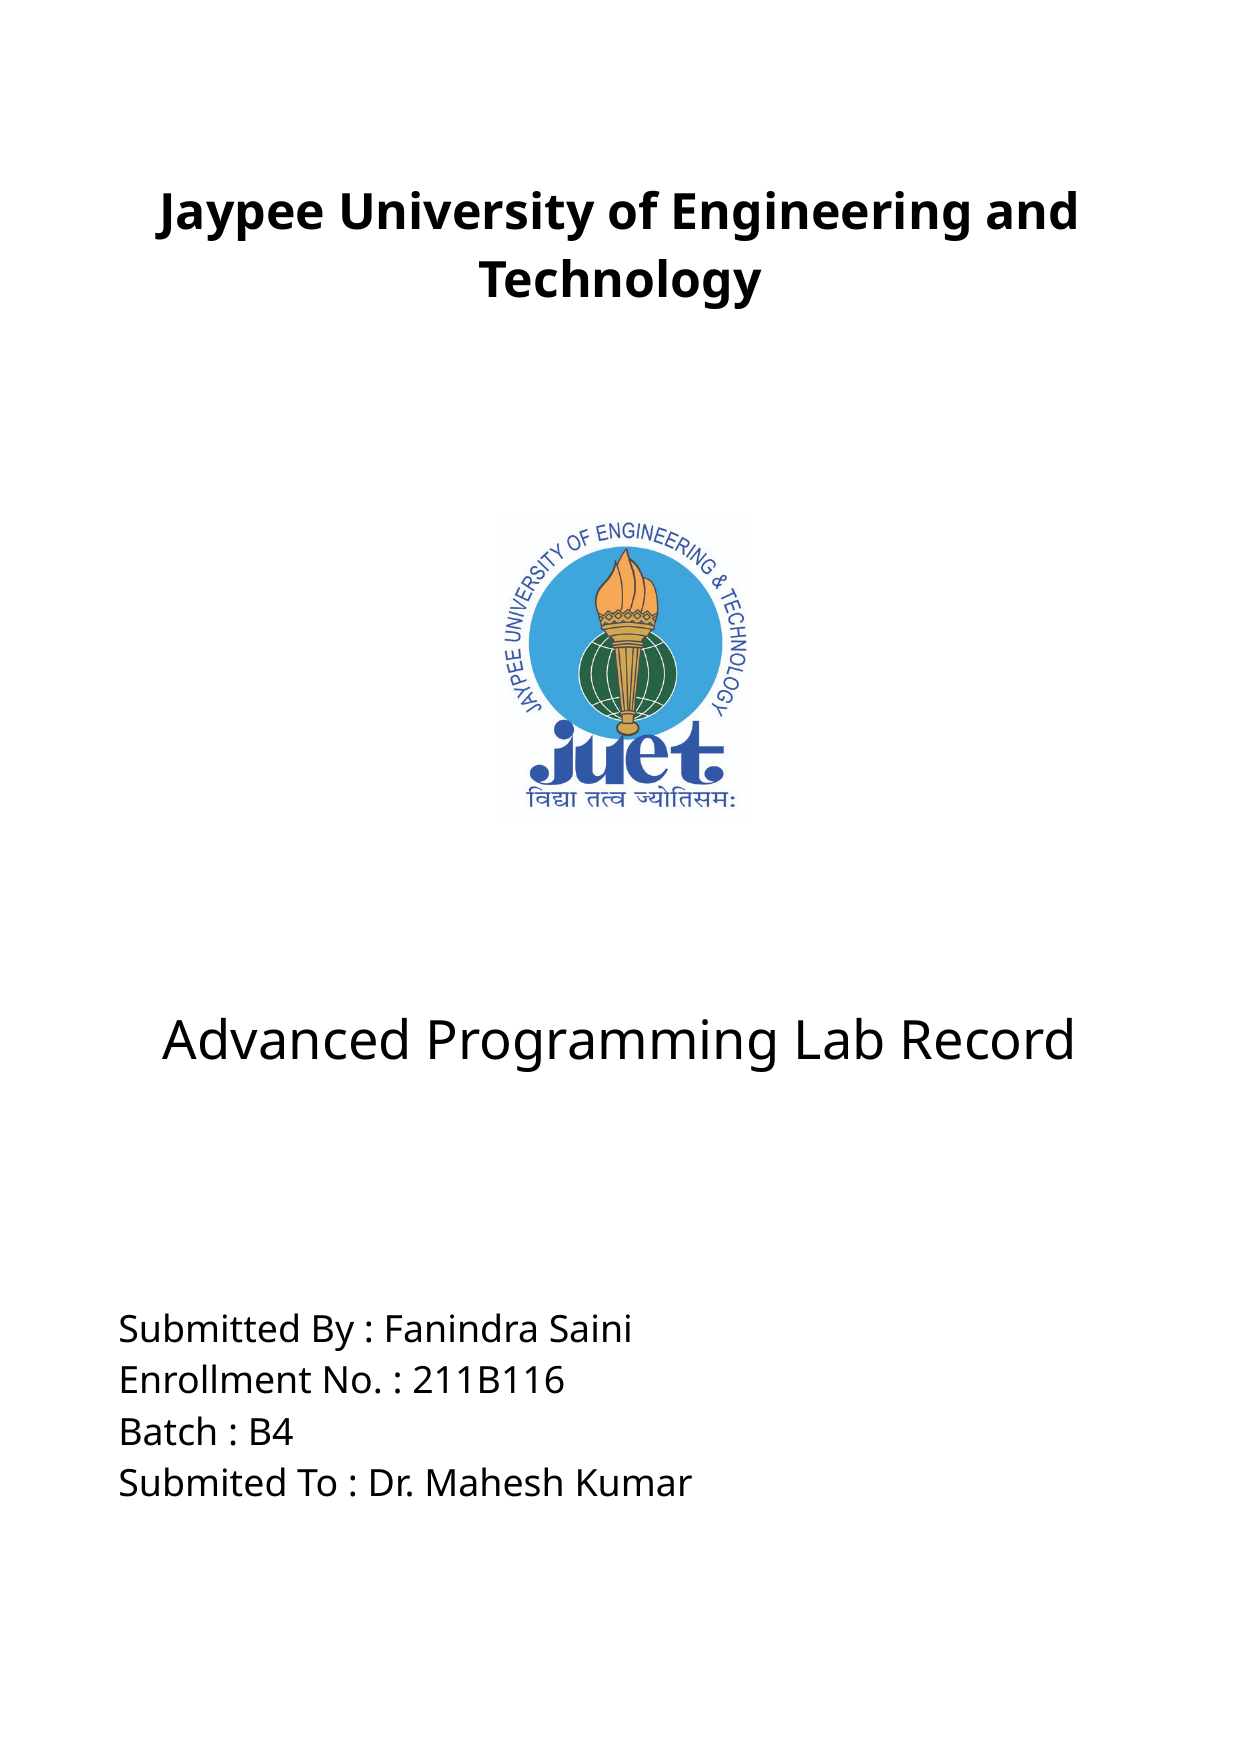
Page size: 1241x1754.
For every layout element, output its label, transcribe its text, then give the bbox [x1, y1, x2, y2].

text Enrollment No. : 211B116 [118, 1354, 1122, 1405]
text Advanced Programming Lab Record [118, 1002, 1122, 1076]
text Submitted By : Fanindra Saini [118, 1303, 1122, 1354]
text Batch : B4 [118, 1405, 1122, 1456]
text Jaypee University of Engineering and Technology [118, 176, 1122, 312]
picture [496, 517, 747, 825]
text Submited To : Dr. Mahesh Kumar [118, 1456, 1122, 1507]
